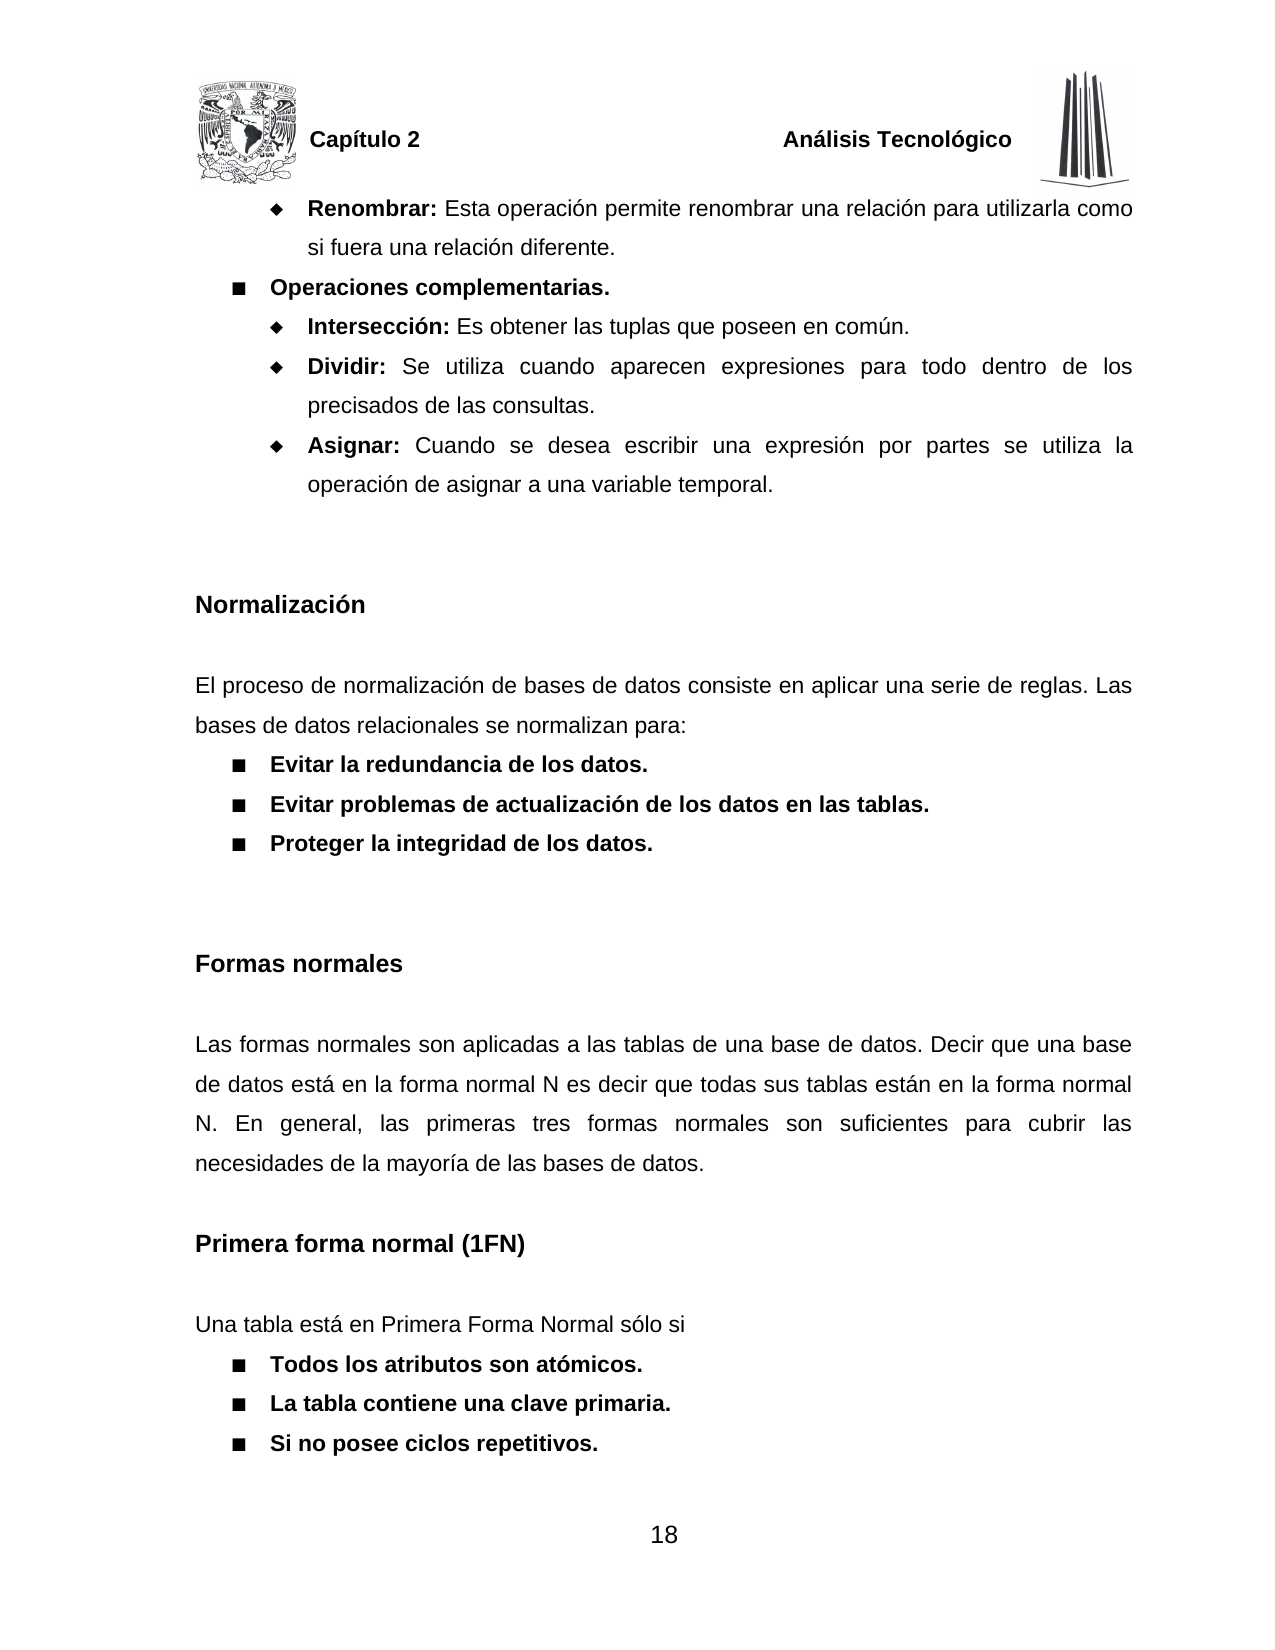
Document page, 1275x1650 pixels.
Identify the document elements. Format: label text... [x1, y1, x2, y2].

list Intersección: Es obtener las tuplas que poseen en común. [270, 313, 1133, 340]
picture [1034, 65, 1136, 193]
text Una tabla está en Primera Forma Normal sólo si [195, 1311, 1133, 1338]
list Evitar problemas de actualización de los datos en las tablas. [232, 791, 1133, 817]
list Operaciones complementarias. [232, 274, 1133, 300]
text El proceso de normalización de bases de datos consiste en aplicar una serie de reglas. Las bases de datos relacionales se normalizan para: [195, 672, 1133, 738]
text Formas normales [195, 949, 1133, 977]
list Si no posee ciclos repetitivos. [232, 1430, 1133, 1456]
list La tabla contiene una clave primaria. [232, 1390, 1133, 1417]
list Todos los atributos son atómicos. [232, 1351, 1133, 1377]
text Primera forma normal (1FN) [195, 1229, 1133, 1257]
list Dividir: Se utiliza cuando aparecen expresiones para todo dentro de los precisados de las consultas. [270, 353, 1133, 419]
text Las formas normales son aplicadas a las tablas de una base de datos. Decir que una base de datos está en la forma normal N es decir que todas sus tablas están en la forma normal N. En general, las primeras tres formas normales son suficientes para cubrir las necesidades de la mayoría de las bases de datos. [195, 1031, 1133, 1176]
text Normalización [195, 590, 1133, 618]
list Evitar la redundancia de los datos. [232, 751, 1133, 778]
list Proteger la integridad de los datos. [232, 830, 1133, 857]
list Renombrar: Esta operación permite renombrar una relación para utilizarla como si fuera una relación diferente. [270, 195, 1133, 261]
list Asignar: Cuando se desea escribir una expresión por partes se utiliza la operación de asignar a una variable temporal. [270, 432, 1133, 498]
